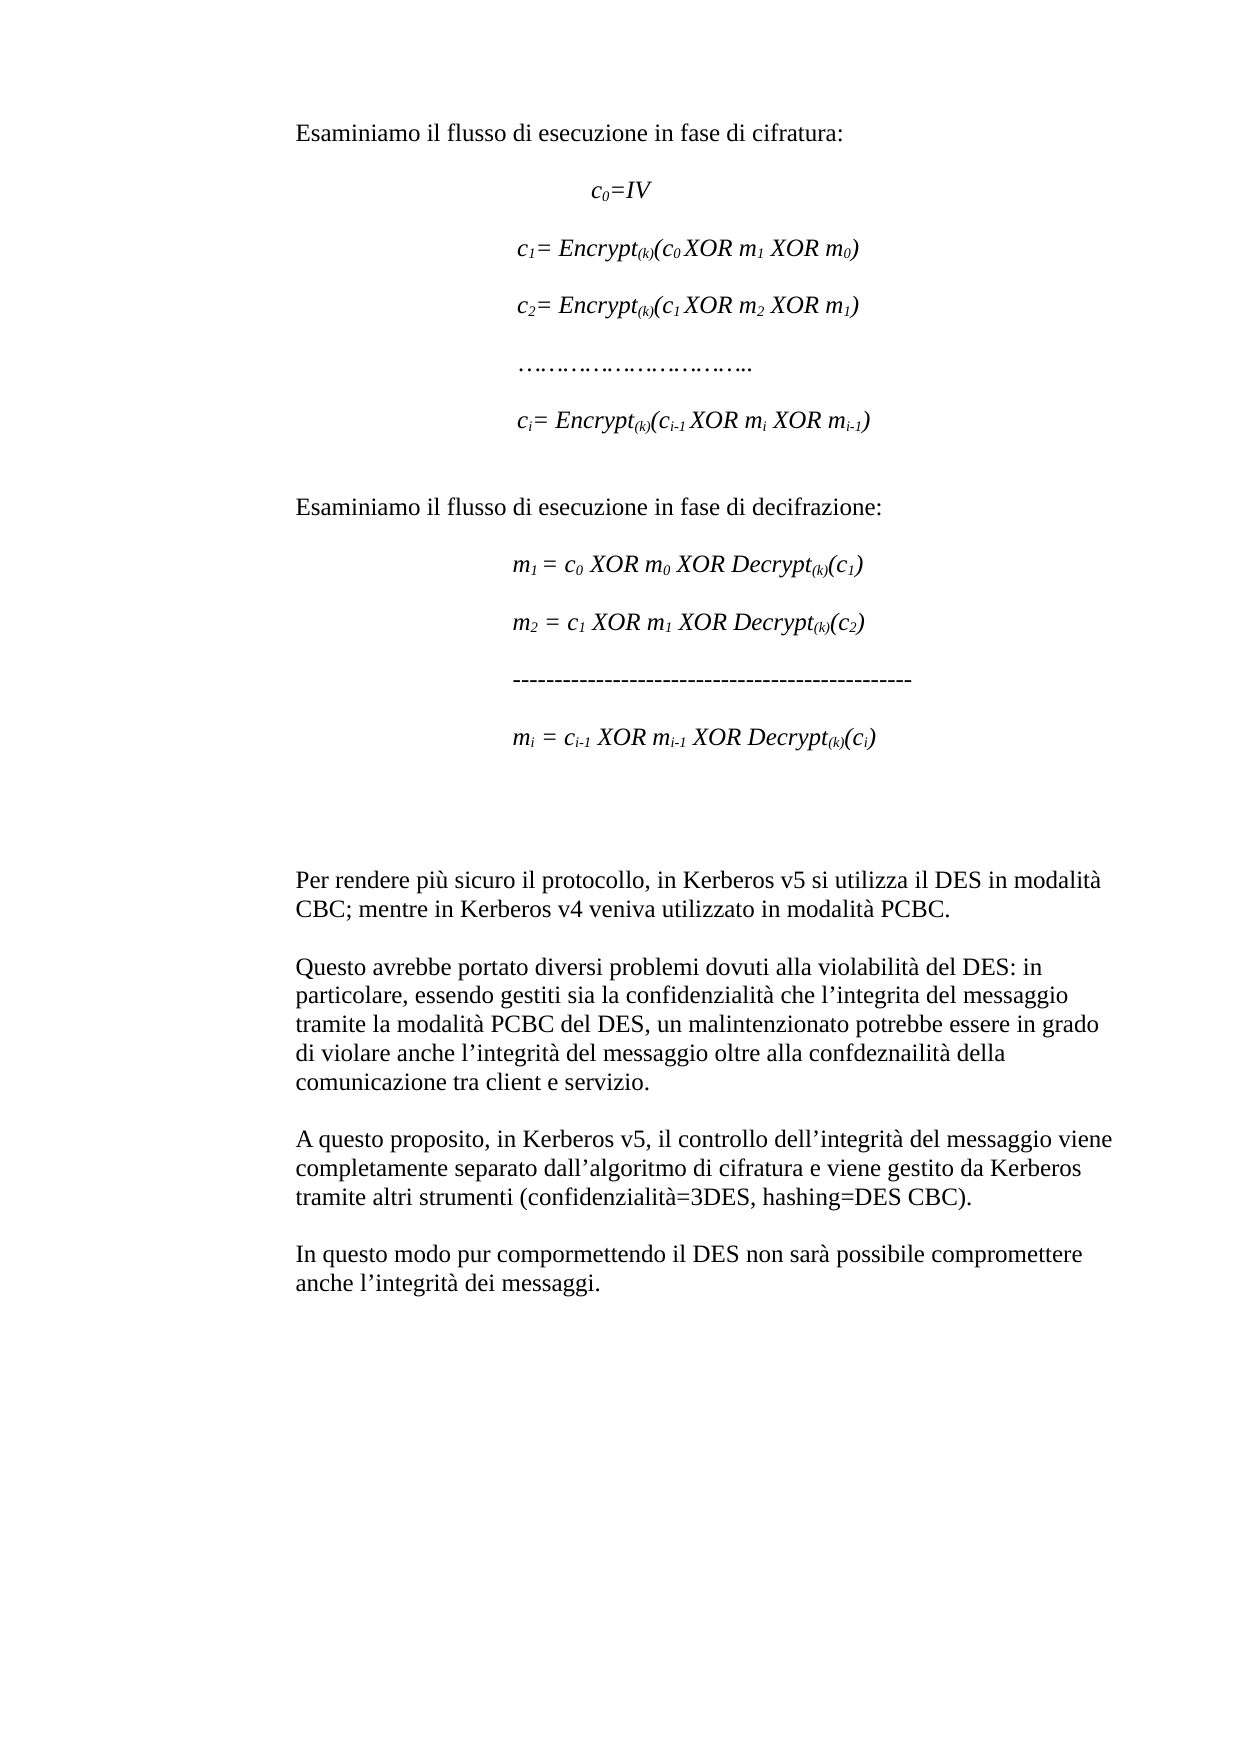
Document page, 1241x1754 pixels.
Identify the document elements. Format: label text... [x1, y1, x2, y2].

text Per rendere più sicuro il protocollo, in Kerberos v5 si utilizza il DES in modalità CBC; mentre in Kerberos v4 veniva utilizzato in modalità PCBC. [295, 866, 1122, 923]
text ci= Encrypt(k)(ci-1 XOR mi XOR mi-1) [295, 406, 1122, 434]
text Questo avrebbe portato diversi problemi dovuti alla violabilità del DES: in particolare, essendo gestiti sia la confidenzialità che l’integrita del messaggio tramite la modalità PCBC del DES, un malintenzionato potrebbe essere in grado di violare anche l’integrità del messaggio oltre alla confdeznailità della comunicazione tra client e servizio. [295, 952, 1122, 1096]
text c0=IV [295, 176, 1122, 204]
text ------------------------------------------------ [118, 664, 1122, 693]
text ………………………….. [118, 348, 1122, 377]
text Esaminiamo il flusso di esecuzione in fase di cifratura: [295, 118, 1122, 147]
text Esaminiamo il flusso di esecuzione in fase di decifrazione: [295, 492, 1122, 521]
text In questo modo pur compormettendo il DES non sarà possibile compromettere anche l’integrità dei messaggi. [295, 1239, 1122, 1297]
text m1 = c0 XOR m0 XOR Decrypt(k)(c1) [118, 549, 1122, 578]
text mi = ci-1 XOR mi-1 XOR Decrypt(k)(ci) [118, 722, 1122, 751]
text c1= Encrypt(k)(c0 XOR m1 XOR m0) [295, 233, 1122, 262]
text c2= Encrypt(k)(c1 XOR m2 XOR m1) [295, 291, 1122, 319]
text A questo proposito, in Kerberos v5, il controllo dell’integrità del messaggio viene completamente separato dall’algoritmo di cifratura e viene gestito da Kerberos tramite altri strumenti (confidenzialità=3DES, hashing=DES CBC). [295, 1124, 1122, 1211]
text m2 = c1 XOR m1 XOR Decrypt(k)(c2) [118, 607, 1122, 636]
